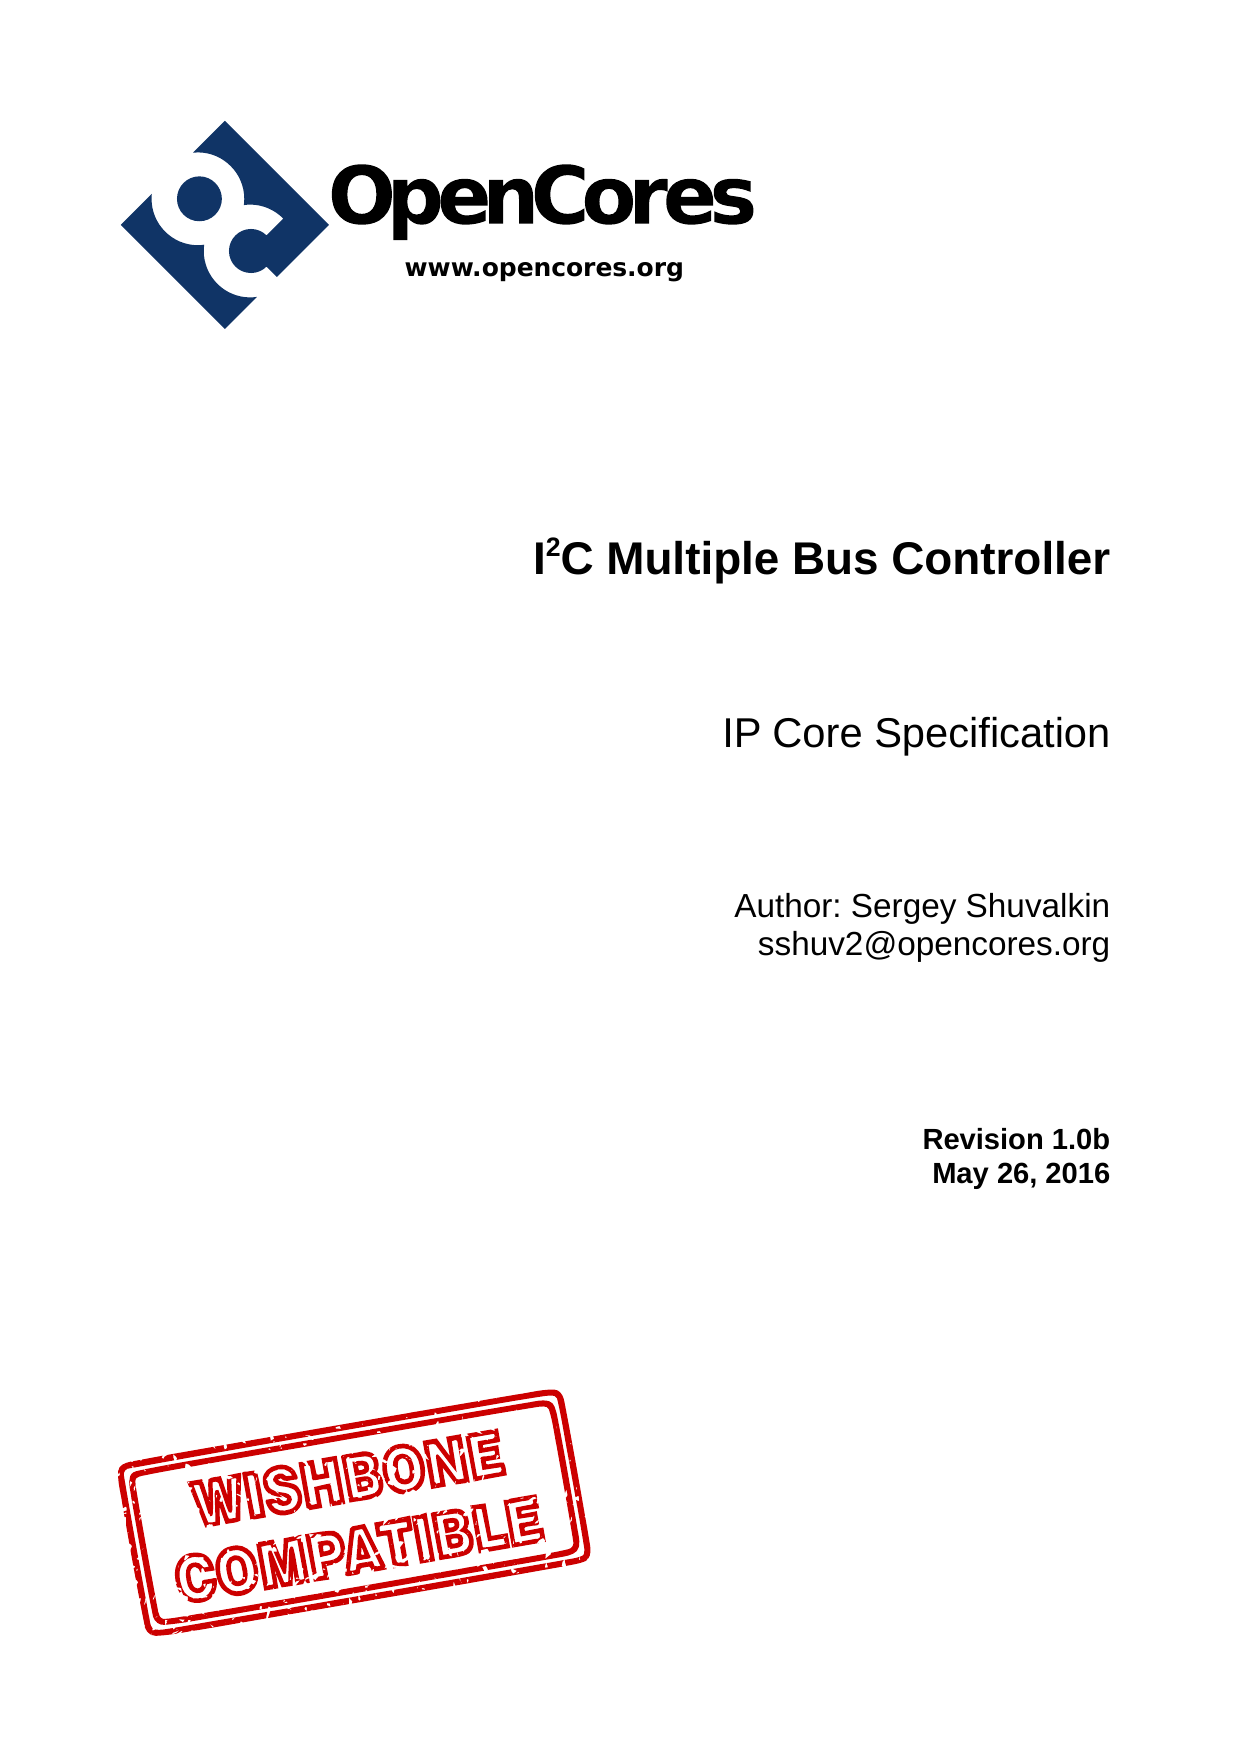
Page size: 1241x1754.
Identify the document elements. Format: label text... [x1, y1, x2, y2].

text Author: Sergey Shuvalkin [165, 886, 1110, 924]
text May 26, 2016 [165, 1156, 1110, 1189]
text Revision 1.0b [165, 1122, 1110, 1156]
text IP Core Specification [165, 709, 1110, 757]
text I2C Multiple Bus Controller [165, 532, 1110, 584]
text sshuv2@opencores.org [165, 924, 1110, 963]
